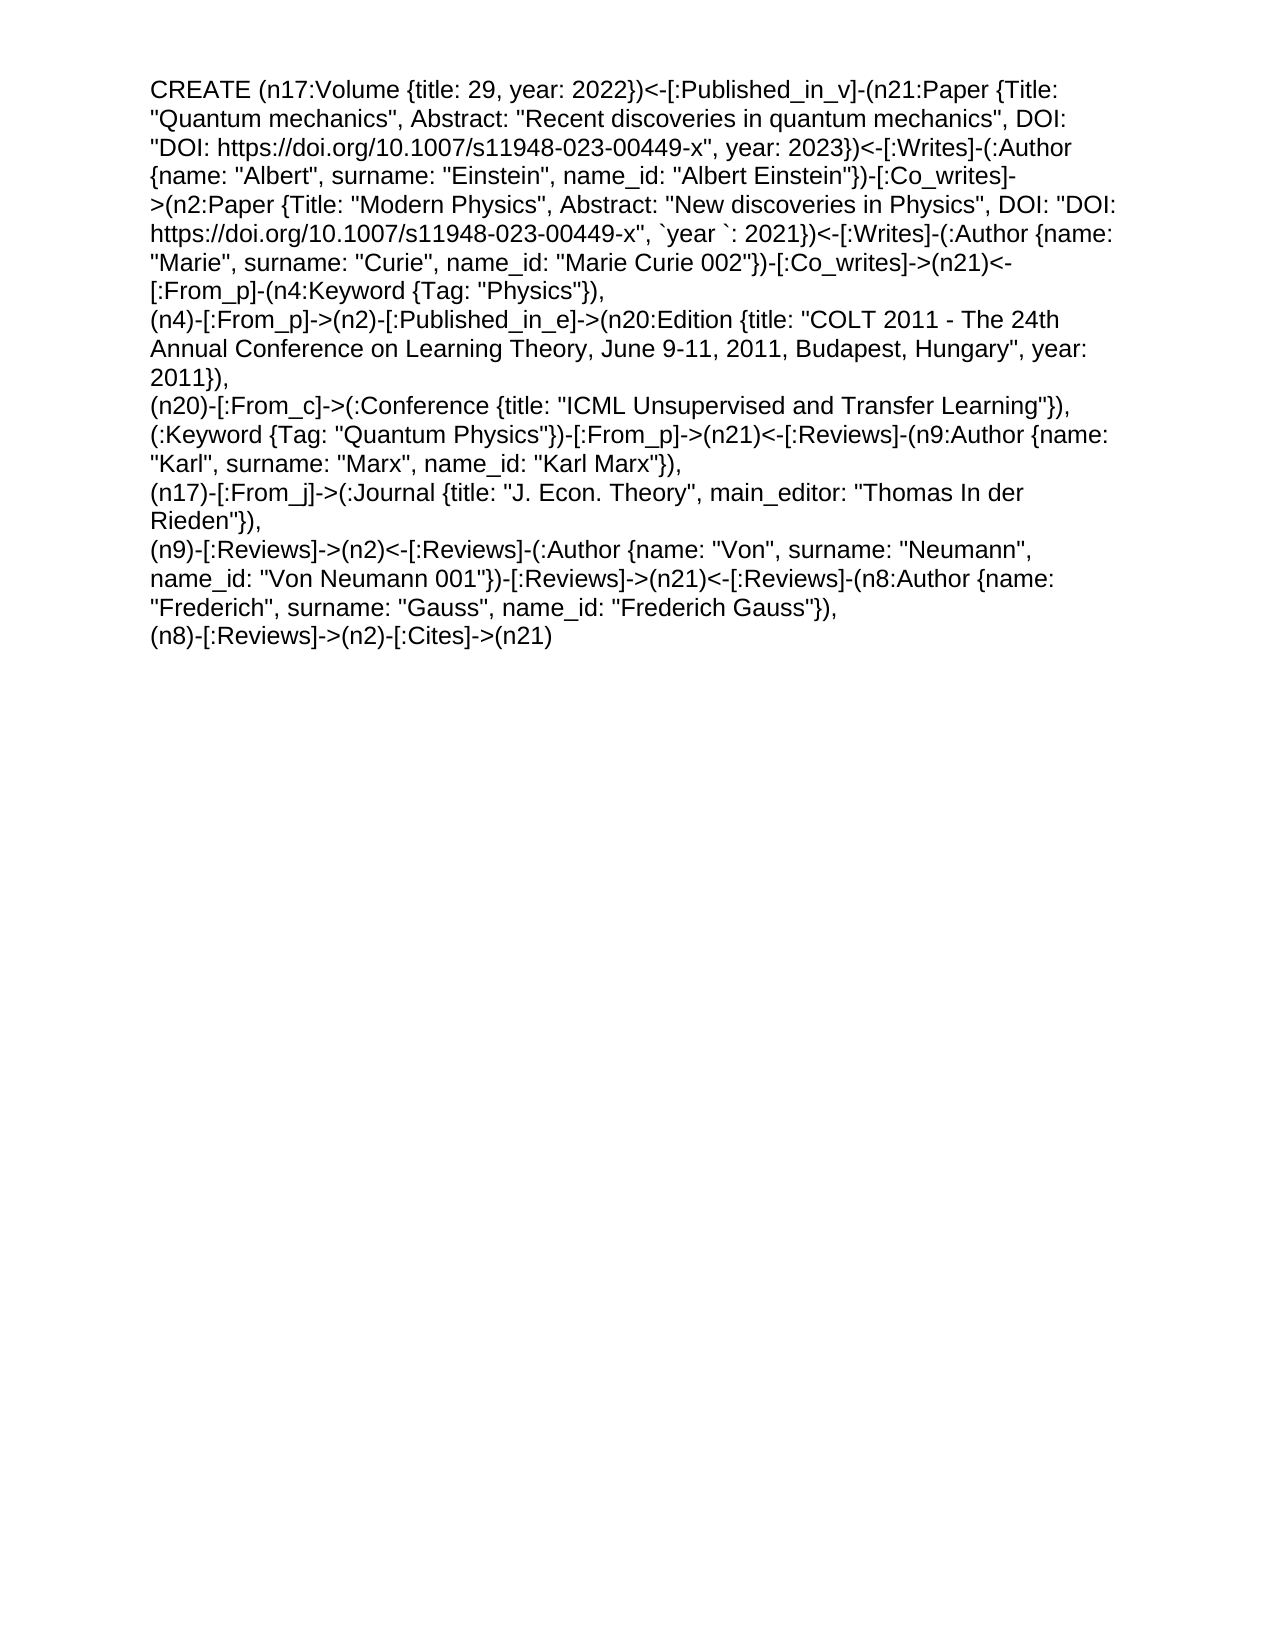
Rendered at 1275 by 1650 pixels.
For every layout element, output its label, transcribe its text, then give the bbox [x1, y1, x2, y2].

text (n8)-[:Reviews]->(n2)-[:Cites]->(n21) [150, 621, 1125, 650]
text (:Keyword {Tag: "Quantum Physics"})-[:From_p]->(n21)<-[:Reviews]-(n9:Author {name: "Karl", surname: "Marx", name_id: "Karl Marx"}), [150, 420, 1125, 477]
text (n17)-[:From_j]->(:Journal {title: "J. Econ. Theory", main_editor: "Thomas In der Rieden"}), [150, 477, 1125, 535]
text (n9)-[:Reviews]->(n2)<-[:Reviews]-(:Author {name: "Von", surname: "Neumann", name_id: "Von Neumann 001"})-[:Reviews]->(n21)<-[:Reviews]-(n8:Author {name: "Frederich", surname: "Gauss", name_id: "Frederich Gauss"}), [150, 535, 1125, 621]
text (n20)-[:From_c]->(:Conference {title: "ICML Unsupervised and Transfer Learning"}), [150, 391, 1125, 420]
text (n4)-[:From_p]->(n2)-[:Published_in_e]->(n20:Edition {title: "COLT 2011 - The 24th Annual Conference on Learning Theory, June 9-11, 2011, Budapest, Hungary", year: 2011}), [150, 305, 1125, 391]
text CREATE (n17:Volume {title: 29, year: 2022})<-[:Published_in_v]-(n21:Paper {Title: "Quantum mechanics", Abstract: "Recent discoveries in quantum mechanics", DOI: "DOI: https://doi.org/10.1007/s11948-023-00449-x", year: 2023})<-[:Writes]-(:Author {name: "Albert", surname: "Einstein", name_id: "Albert Einstein"})-[:Co_writes]->(n2:Paper {Title: "Modern Physics", Abstract: "New discoveries in Physics", DOI: "DOI: https://doi.org/10.1007/s11948-023-00449-x", `year `: 2021})<-[:Writes]-(:Author {name: "Marie", surname: "Curie", name_id: "Marie Curie 002"})-[:Co_writes]->(n21)<-[:From_p]-(n4:Keyword {Tag: "Physics"}), [150, 75, 1125, 305]
